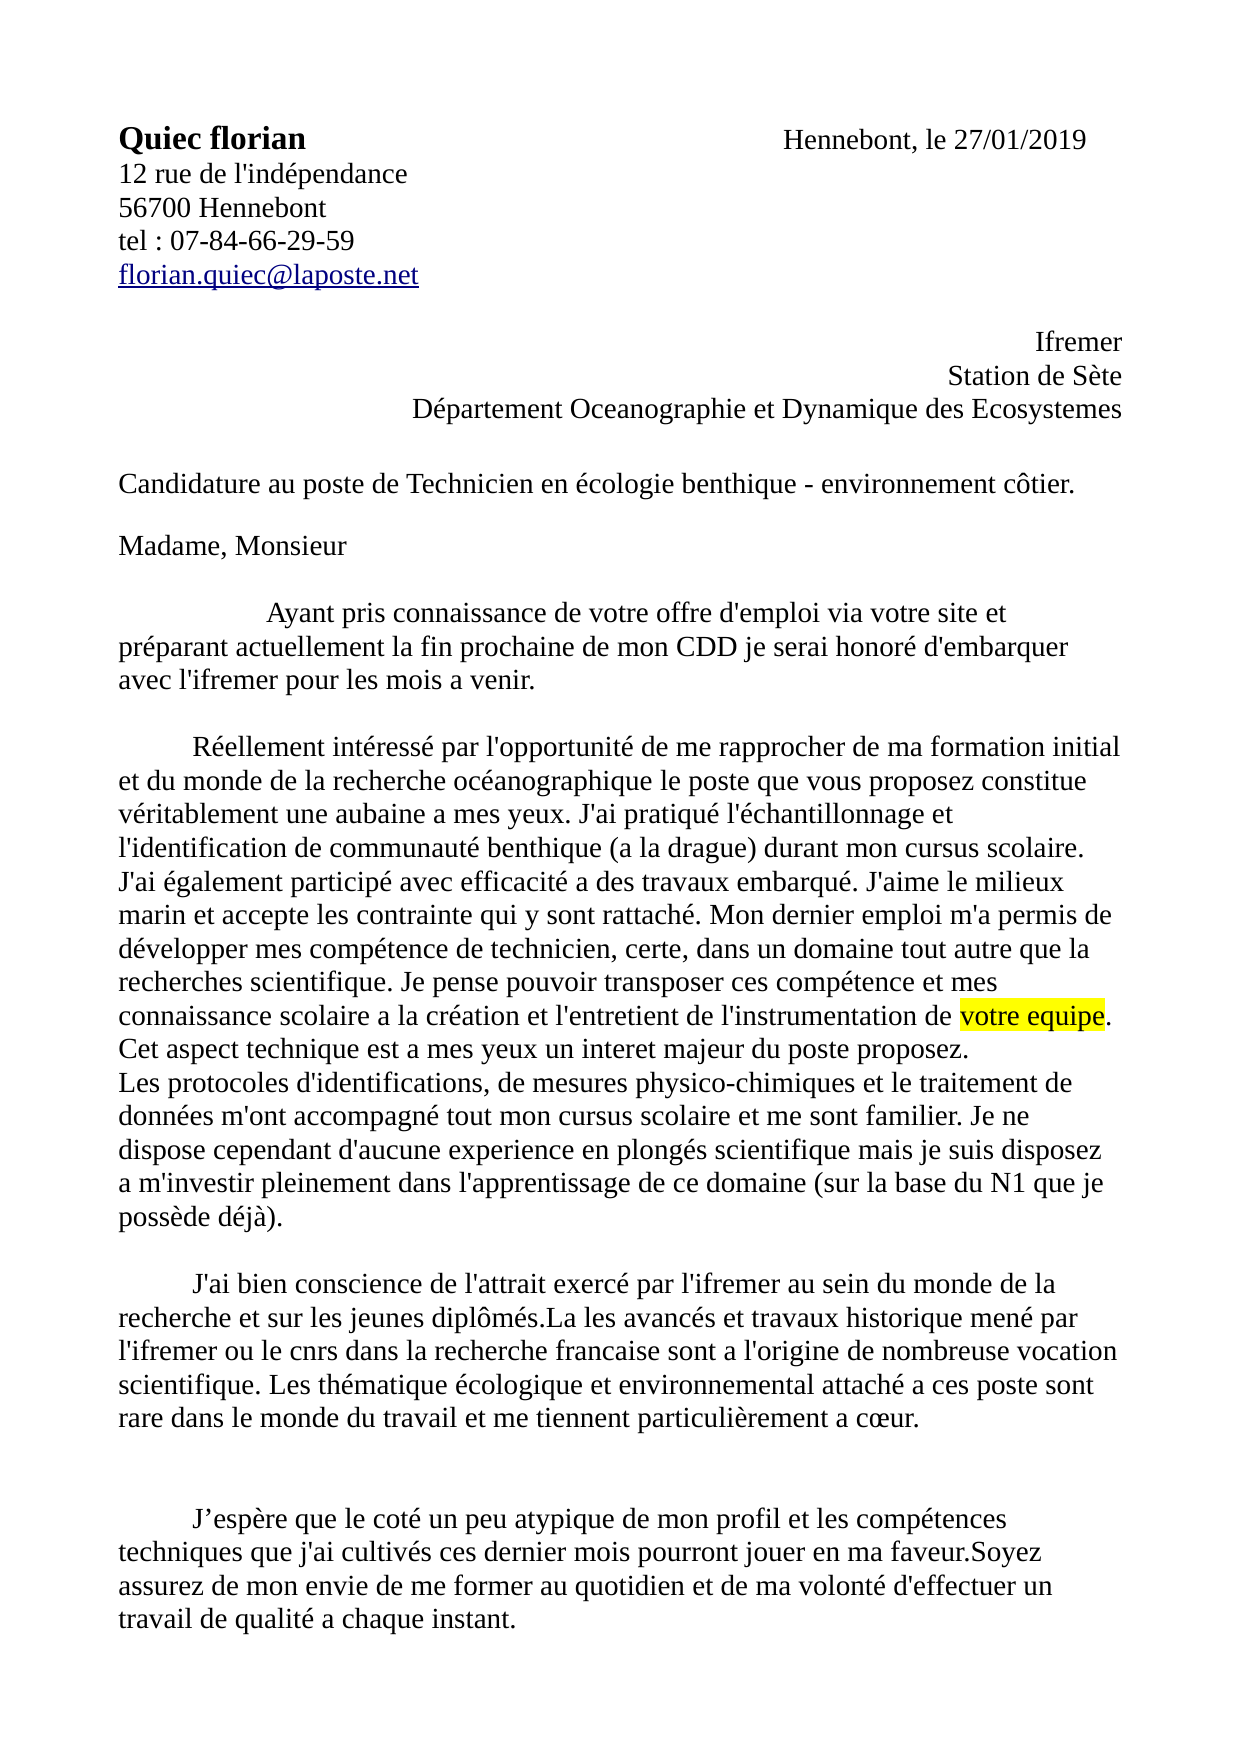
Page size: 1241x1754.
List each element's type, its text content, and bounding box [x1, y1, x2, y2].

text Candidature au poste de Technicien en écologie benthique - environnement côtier. [118, 466, 1122, 499]
text Réellement intéressé par l'opportunité de me rapprocher de ma formation initial et du monde de la recherche océanographique le poste que vous proposez constitue véritablement une aubaine a mes yeux. J'ai pratiqué l'échantillonnage et l'identification de communauté benthique (a la drague) durant mon cursus scolaire. J'ai également participé avec efficacité a des travaux embarqué. J'aime le milieux marin et accepte les contrainte qui y sont rattaché. Mon dernier emploi m'a permis de développer mes compétence de technicien, certe, dans un domaine tout autre que la recherches scientifique. Je pense pouvoir transposer ces compétence et mes connaissance scolaire a la création et l'entretient de l'instrumentation de votre equipe. Cet aspect technique est a mes yeux un interet majeur du poste proposez. [118, 729, 1122, 1065]
text 56700 Hennebont [118, 190, 1122, 223]
text Ayant pris connaissance de votre offre d'emploi via votre site et préparant actuellement la fin prochaine de mon CDD je serai honoré d'embarquer avec l'ifremer pour les mois a venir. [118, 595, 1122, 696]
text Quiec florian Hennebont, le 27/01/2019 [118, 118, 1122, 156]
text tel : 07-84-66-29-59 [118, 223, 1122, 257]
text Station de Sète [118, 358, 1122, 391]
text Département Oceanographie et Dynamique des Ecosystemes [118, 391, 1122, 425]
text J'ai bien conscience de l'attrait exercé par l'ifremer au sein du monde de la recherche et sur les jeunes diplômés.La les avancés et travaux historique mené par l'ifremer ou le cnrs dans la recherche francaise sont a l'origine de nombreuse vocation scientifique. Les thématique écologique et environnemental attaché a ces poste sont rare dans le monde du travail et me tiennent particulièrement a cœur. [118, 1266, 1122, 1434]
text florian.quiec@laposte.net [118, 257, 1122, 291]
text 12 rue de l'indépendance [118, 156, 1122, 190]
text Ifremer [118, 324, 1122, 358]
text Madame, Monsieur [118, 528, 1122, 562]
text Les protocoles d'identifications, de mesures physico-chimiques et le traitement de données m'ont accompagné tout mon cursus scolaire et me sont familier. Je ne dispose cependant d'aucune experience en plongés scientifique mais je suis disposez a m'investir pleinement dans l'apprentissage de ce domaine (sur la base du N1 que je possède déjà). [118, 1065, 1122, 1233]
text J’espère que le coté un peu atypique de mon profil et les compétences techniques que j'ai cultivés ces dernier mois pourront jouer en ma faveur.Soyez assurez de mon envie de me former au quotidien et de ma volonté d'effectuer un travail de qualité a chaque instant. [118, 1501, 1122, 1635]
